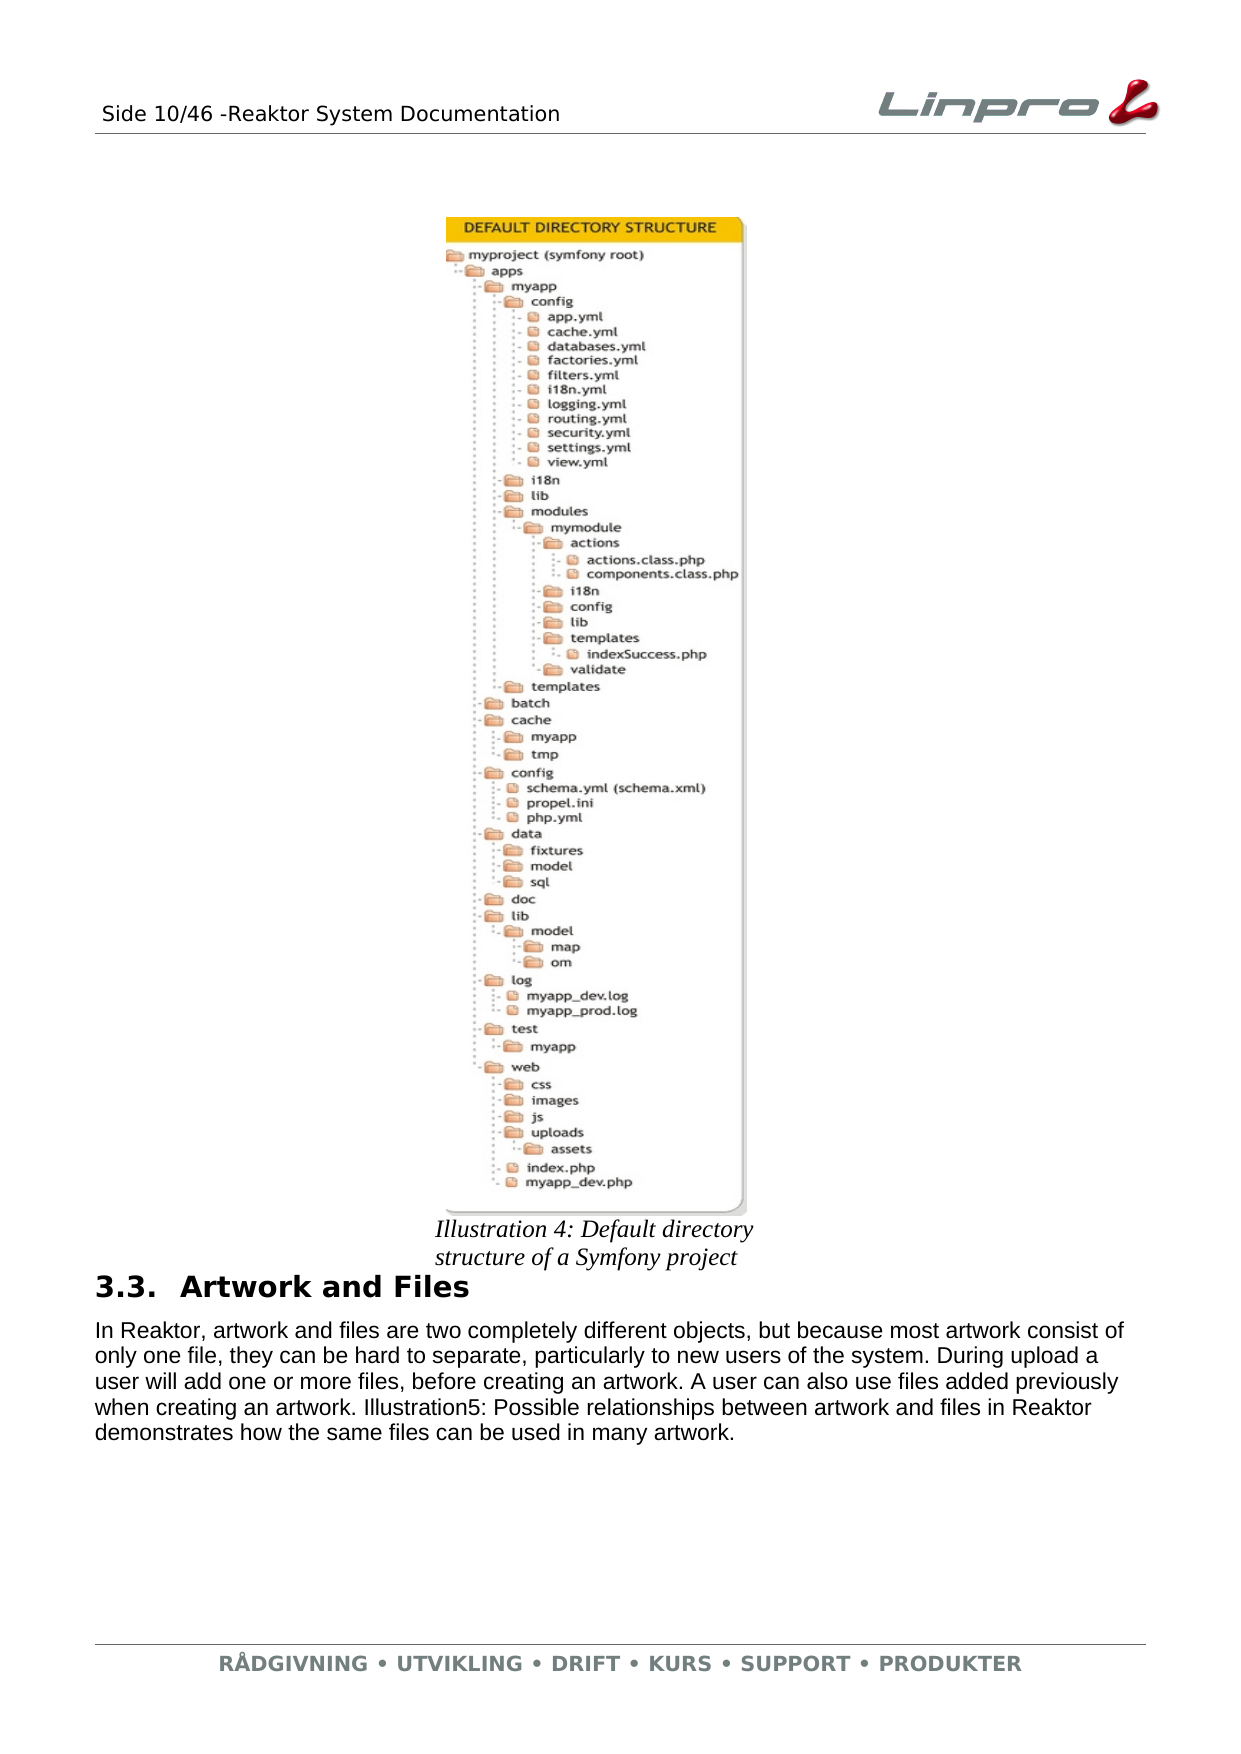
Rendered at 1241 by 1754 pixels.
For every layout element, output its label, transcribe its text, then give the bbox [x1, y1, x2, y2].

subtitle Artwork and Files [94, 1169, 1146, 1305]
text Illustration 4: Default directory structure of a Symfony project [435, 195, 758, 1271]
picture [878, 78, 1162, 128]
text In Reaktor, artwork and files are two completely different objects, but because most artwork consist of only one file, they can be hard to separate, particularly to new users of the system. During upload a user will add one or more files, before creating an artwork. A user can also use files added previously when creating an artwork. Illustration5: Possible relationships between artwork and files in Reaktor demonstrates how the same files can be used in many artwork. [94, 1317, 1146, 1445]
picture [446, 217, 747, 1216]
